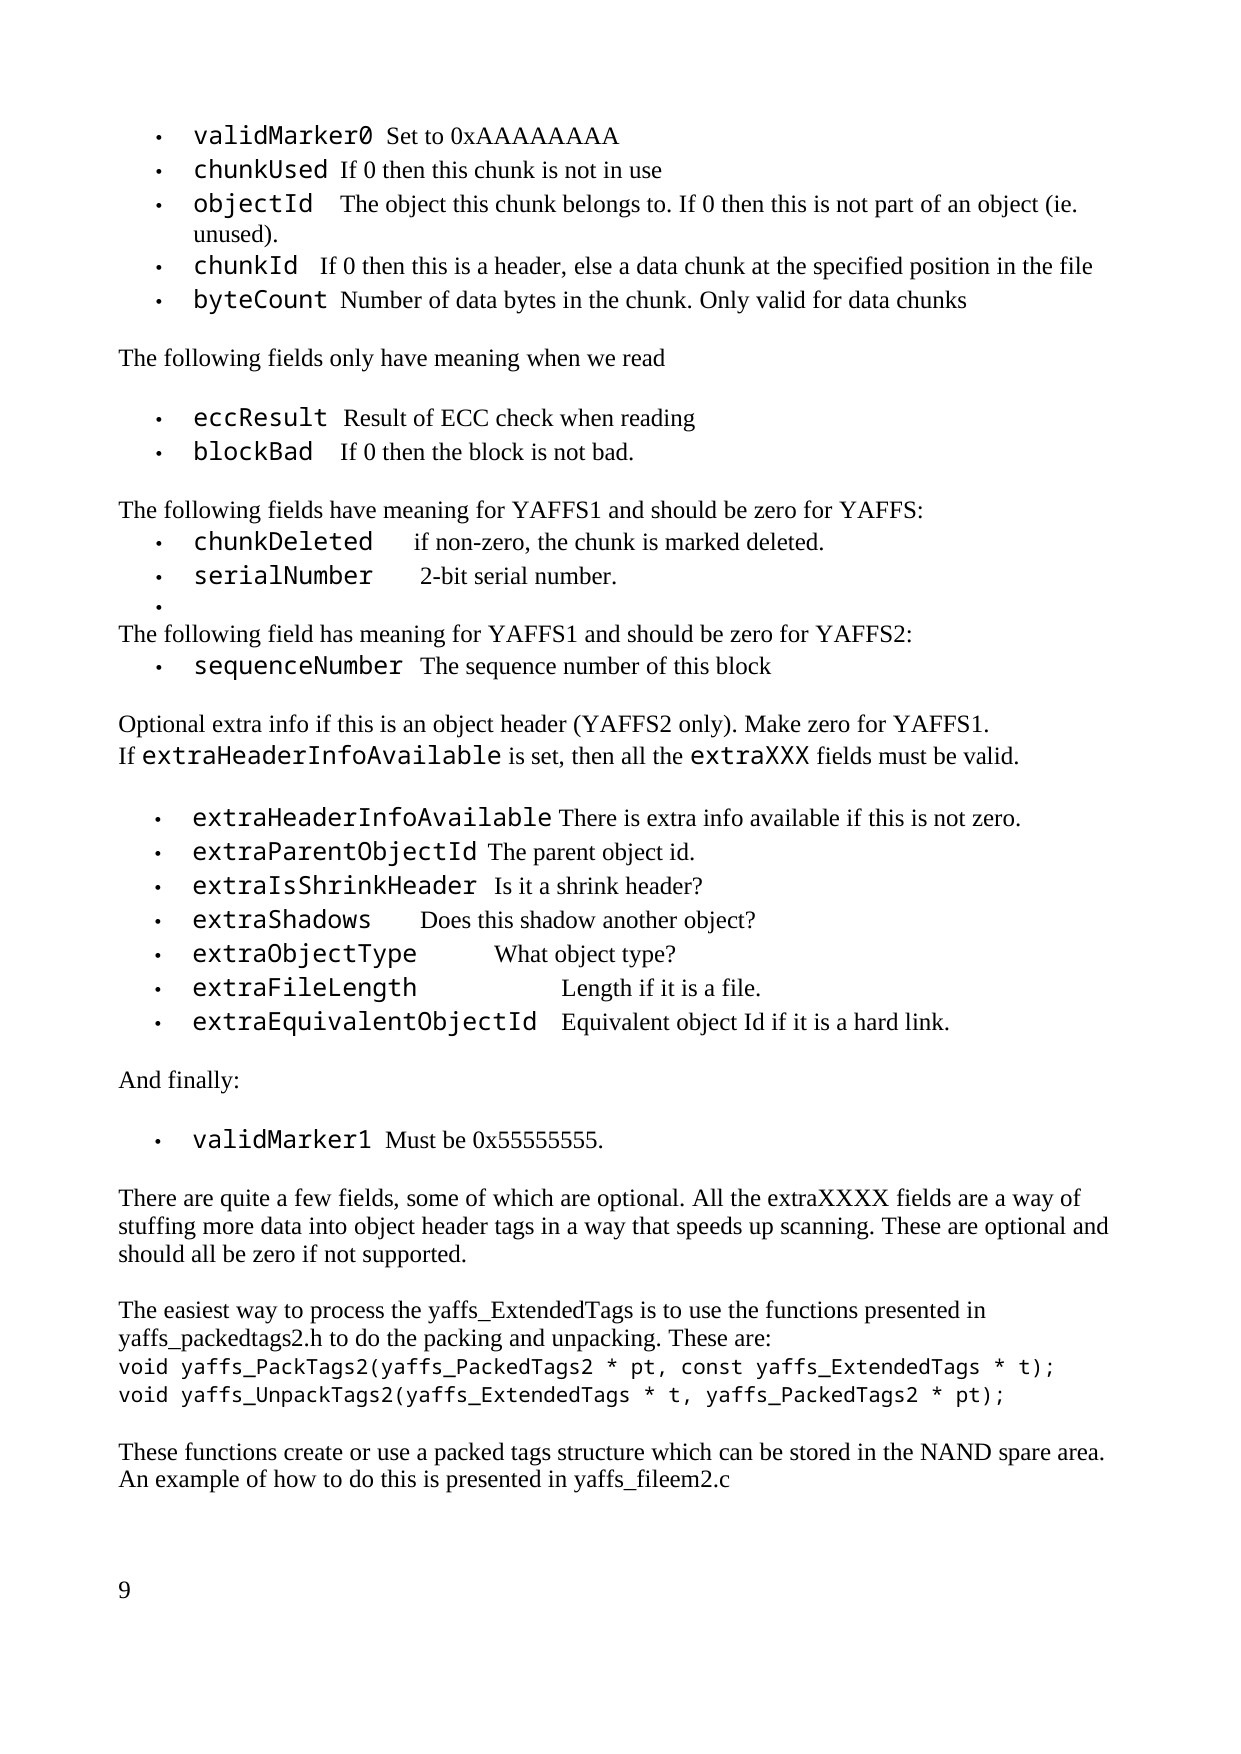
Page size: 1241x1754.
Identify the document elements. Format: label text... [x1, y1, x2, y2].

text If extraHeaderInfoAvailable is set, then all the extraXXX fields must be valid. [118, 738, 1122, 772]
list byteCount Number of data bytes in the chunk. Only valid for data chunks [156, 282, 1122, 316]
text These functions create or use a packed tags structure which can be stored in the NAND spare area. An example of how to do this is presented in yaffs_fileem2.c [118, 1437, 1122, 1493]
list chunkDeleted if non-zero, the chunk is marked deleted. [156, 524, 1122, 558]
list extraEquivalentObjectId Equivalent object Id if it is a hard link. [154, 1004, 1122, 1038]
list validMarker0 Set to 0xAAAAAAAA [156, 118, 1122, 152]
list extraParentObjectId The parent object id. [154, 834, 1122, 868]
list validMarker1 Must be 0x55555555. [154, 1122, 1122, 1156]
list extraIsShrinkHeader Is it a shrink header? [154, 868, 1122, 902]
list extraHeaderInfoAvailable There is extra info available if this is not zero. [154, 800, 1122, 834]
text The easiest way to process the yaffs_ExtendedTags is to use the functions presented in yaffs_packedtags2.h to do the packing and unpacking. These are: [118, 1296, 1122, 1352]
list blockBad If 0 then the block is not bad. [156, 434, 1122, 468]
list chunkUsed If 0 then this chunk is not in use [156, 152, 1122, 186]
text And finally: [118, 1066, 1122, 1094]
list serialNumber 2-bit serial number. [156, 558, 1122, 592]
text Optional extra info if this is an object header (YAFFS2 only). Make zero for YAFFS1. [118, 710, 1122, 738]
text void yaffs_PackTags2(yaffs_PackedTags2 * pt, const yaffs_ExtendedTags * t); [118, 1352, 1122, 1380]
text void yaffs_UnpackTags2(yaffs_ExtendedTags * t, yaffs_PackedTags2 * pt); [118, 1380, 1122, 1409]
text The following field has meaning for YAFFS1 and should be zero for YAFFS2: [118, 620, 1122, 648]
list extraShadows Does this shadow another object? [154, 902, 1122, 936]
list sequenceNumber The sequence number of this block [156, 648, 1122, 682]
list objectId The object this chunk belongs to. If 0 then this is not part of an object (ie. unused). [156, 186, 1122, 248]
list extraFileLength Length if it is a file. [154, 970, 1122, 1004]
text The following fields have meaning for YAFFS1 and should be zero for YAFFS: [118, 496, 1122, 524]
text The following fields only have meaning when we read [118, 344, 1122, 372]
list extraObjectType What object type? [154, 936, 1122, 970]
list chunkId If 0 then this is a header, else a data chunk at the specified position in the file [156, 248, 1122, 282]
text There are quite a few fields, some of which are optional. All the extraXXXX fields are a way of stuffing more data into object header tags in a way that speeds up scanning. These are optional and should all be zero if not supported. [118, 1184, 1122, 1268]
list eccResult Result of ECC check when reading [156, 400, 1122, 434]
